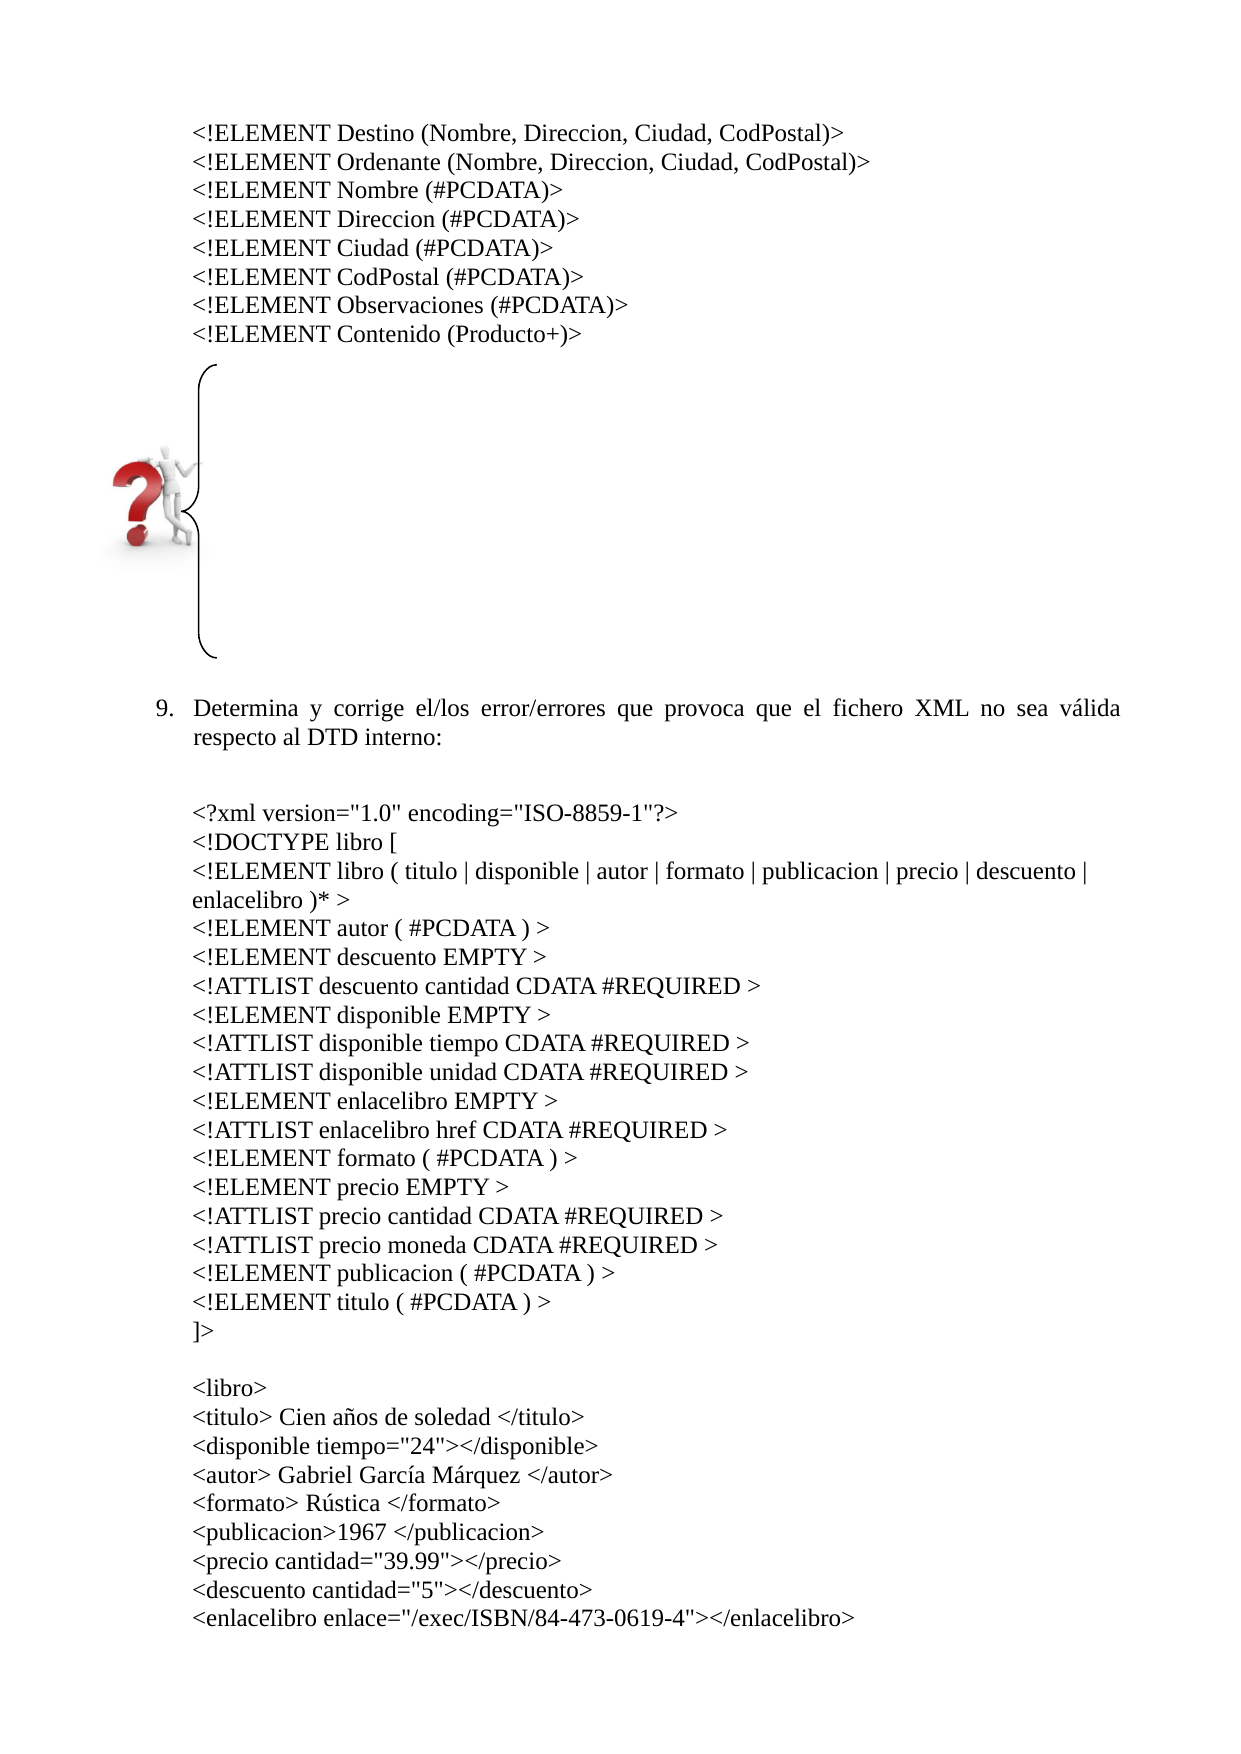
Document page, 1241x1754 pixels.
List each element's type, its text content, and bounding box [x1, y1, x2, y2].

text <!ELEMENT enlacelibro EMPTY > [192, 1086, 1122, 1115]
text <!ELEMENT titulo ( #PCDATA ) > [192, 1287, 1122, 1316]
text <descuento cantidad="5"></descuento> [192, 1575, 1122, 1603]
text ]> [192, 1316, 1122, 1345]
text <!ELEMENT Ordenante (Nombre, Direccion, Ciudad, CodPostal)> [192, 147, 1122, 176]
text <autor> Gabriel García Márquez </autor> [192, 1460, 1122, 1488]
text <!DOCTYPE libro [ [192, 827, 1122, 856]
text <!ELEMENT Ciudad (#PCDATA)> [192, 233, 1122, 262]
text <!ELEMENT CodPostal (#PCDATA)> [192, 262, 1122, 291]
text <titulo> Cien años de soledad </titulo> [192, 1402, 1122, 1431]
text <!ELEMENT disponible EMPTY > [192, 1000, 1122, 1028]
picture [101, 417, 197, 572]
text <precio cantidad="39.99"></precio> [192, 1546, 1122, 1575]
picture [187, 417, 216, 572]
text <disponible tiempo="24"></disponible> [192, 1431, 1122, 1460]
text <!ATTLIST disponible tiempo CDATA #REQUIRED > [192, 1028, 1122, 1057]
text <!ELEMENT publicacion ( #PCDATA ) > [192, 1258, 1122, 1287]
text <!ATTLIST precio moneda CDATA #REQUIRED > [192, 1230, 1122, 1258]
text <!ELEMENT libro ( titulo | disponible | autor | formato | publicacion | precio | descuento | enlacelibro )* > [192, 856, 1122, 913]
text <!ELEMENT precio EMPTY > [192, 1172, 1122, 1201]
text <!ELEMENT Contenido (Producto+)> [192, 319, 1122, 348]
text <publicacion>1967 </publicacion> [192, 1517, 1122, 1546]
text <!ELEMENT formato ( #PCDATA ) > [192, 1143, 1122, 1172]
text <!ELEMENT Direccion (#PCDATA)> [192, 204, 1122, 233]
list Determina y corrige el/los error/errores que provoca que el fichero XML no sea válida respecto al DTD interno: [156, 693, 1122, 751]
text <!ELEMENT autor ( #PCDATA ) > [192, 913, 1122, 942]
text <!ATTLIST disponible unidad CDATA #REQUIRED > [192, 1057, 1122, 1086]
text <!ATTLIST descuento cantidad CDATA #REQUIRED > [192, 971, 1122, 1000]
text <!ATTLIST enlacelibro href CDATA #REQUIRED > [192, 1115, 1122, 1143]
text <!ELEMENT Nombre (#PCDATA)> [192, 176, 1122, 204]
text <enlacelibro enlace="/exec/ISBN/84-473-0619-4"></enlacelibro> [192, 1603, 1122, 1632]
text <libro> [192, 1373, 1122, 1402]
text <!ATTLIST precio cantidad CDATA #REQUIRED > [192, 1201, 1122, 1230]
text <!ELEMENT Destino (Nombre, Direccion, Ciudad, CodPostal)> [192, 118, 1122, 147]
text <formato> Rústica </formato> [192, 1488, 1122, 1517]
text <?xml version="1.0" encoding="ISO-8859-1"?> [192, 798, 1122, 827]
text <!ELEMENT descuento EMPTY > [192, 942, 1122, 971]
text <!ELEMENT Observaciones (#PCDATA)> [192, 291, 1122, 319]
